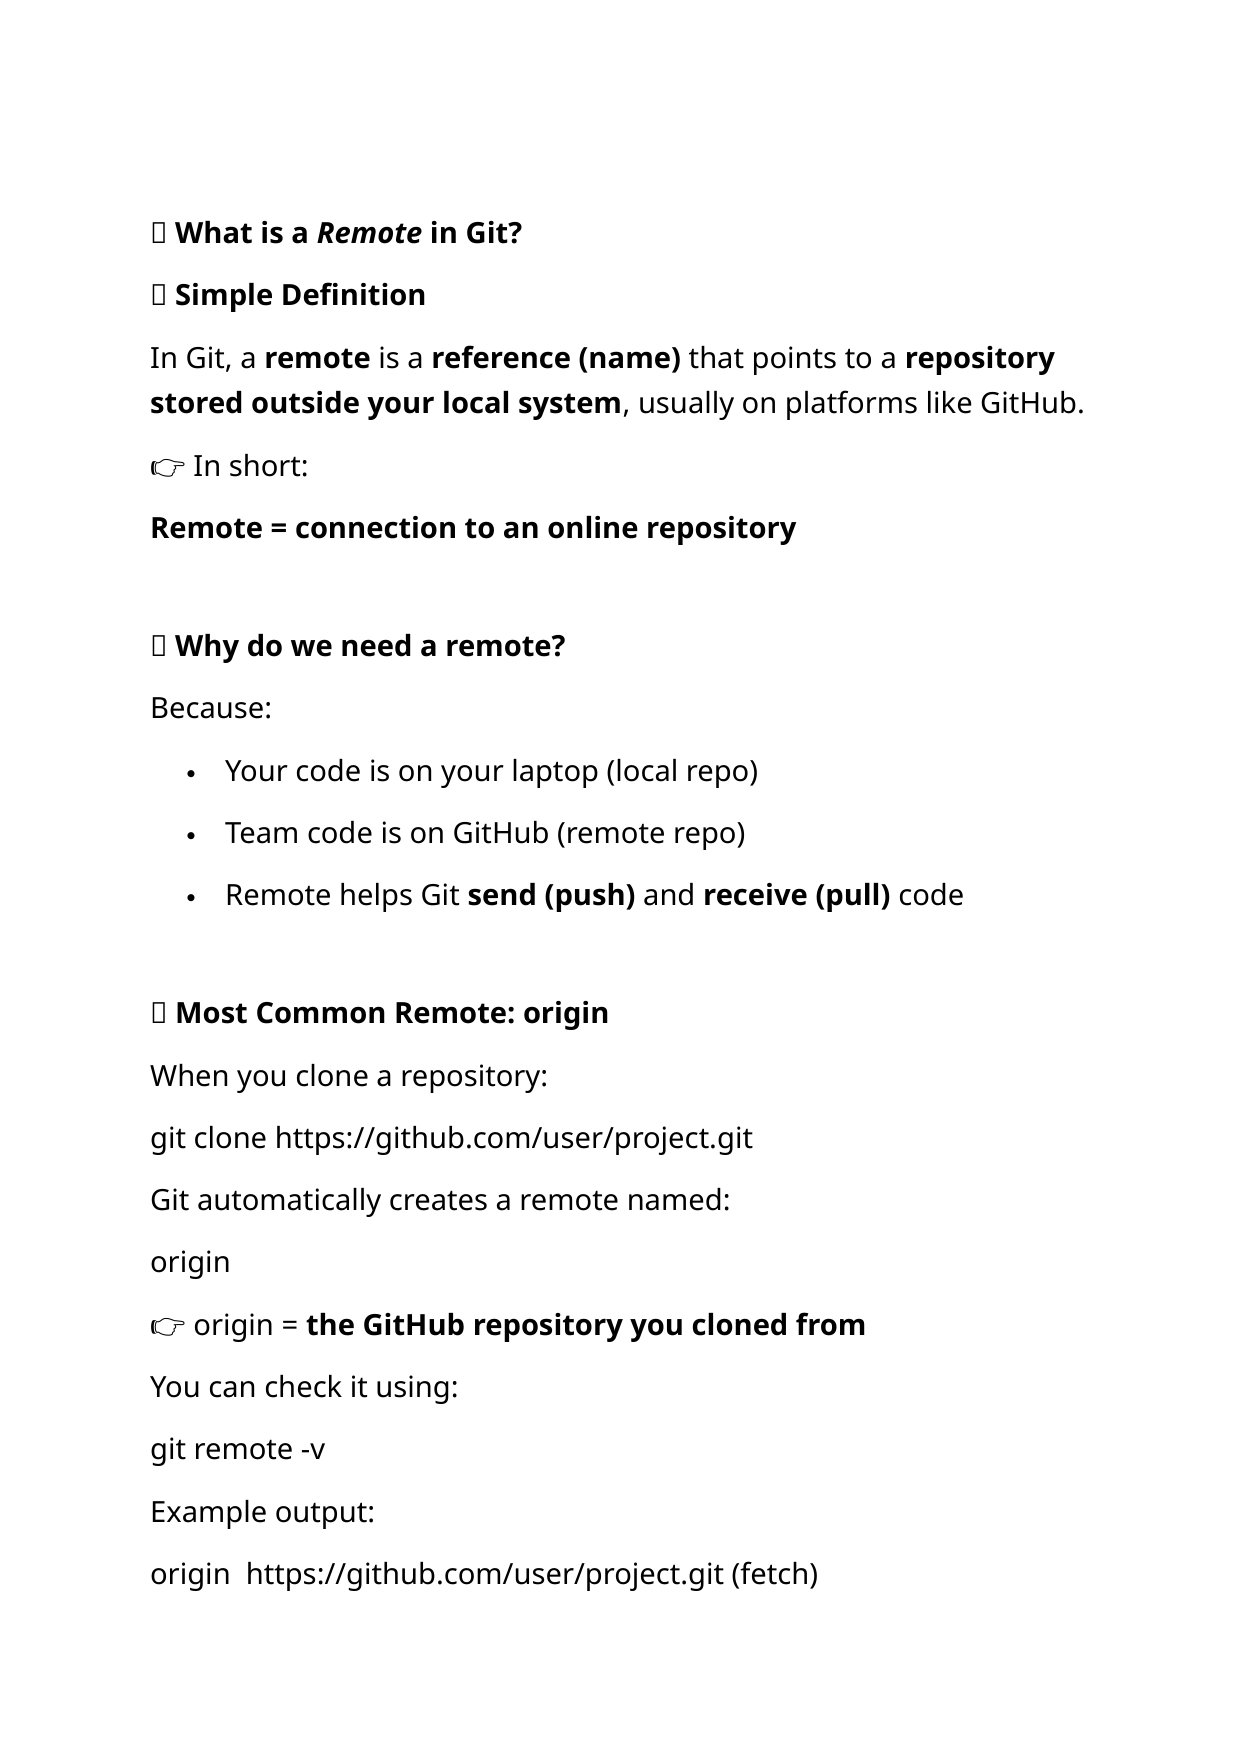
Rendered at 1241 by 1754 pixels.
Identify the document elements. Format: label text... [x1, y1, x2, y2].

list Remote helps Git send (push) and receive (pull) code [187, 874, 1090, 914]
text 👉 In short: [150, 445, 1090, 484]
text git remote -v [150, 1428, 1090, 1468]
list Your code is on your laptop (local repo) [187, 750, 1090, 789]
text Remote = connection to an online repository [150, 507, 1090, 547]
text 🔹 Most Common Remote: origin [150, 992, 1090, 1032]
text 🧠 Why do we need a remote? [150, 625, 1090, 665]
text Because: [150, 687, 1090, 727]
text 👉 origin = the GitHub repository you cloned from [150, 1304, 1090, 1344]
list Team code is on GitHub (remote repo) [187, 812, 1090, 852]
text Git automatically creates a remote named: [150, 1179, 1090, 1219]
text git clone https://github.com/user/project.git [150, 1117, 1090, 1157]
text origin [150, 1242, 1090, 1281]
text When you clone a repository: [150, 1055, 1090, 1094]
text origin https://github.com/user/project.git (fetch) [150, 1553, 1090, 1593]
text In Git, a remote is a reference (name) that points to a repository stored outside your local system, usually on platforms like GitHub. [150, 337, 1090, 422]
text ✅ What is a Remote in Git? [150, 212, 1090, 252]
text Example output: [150, 1491, 1090, 1531]
text 🔹 Simple Definition [150, 274, 1090, 314]
text You can check it using: [150, 1366, 1090, 1406]
